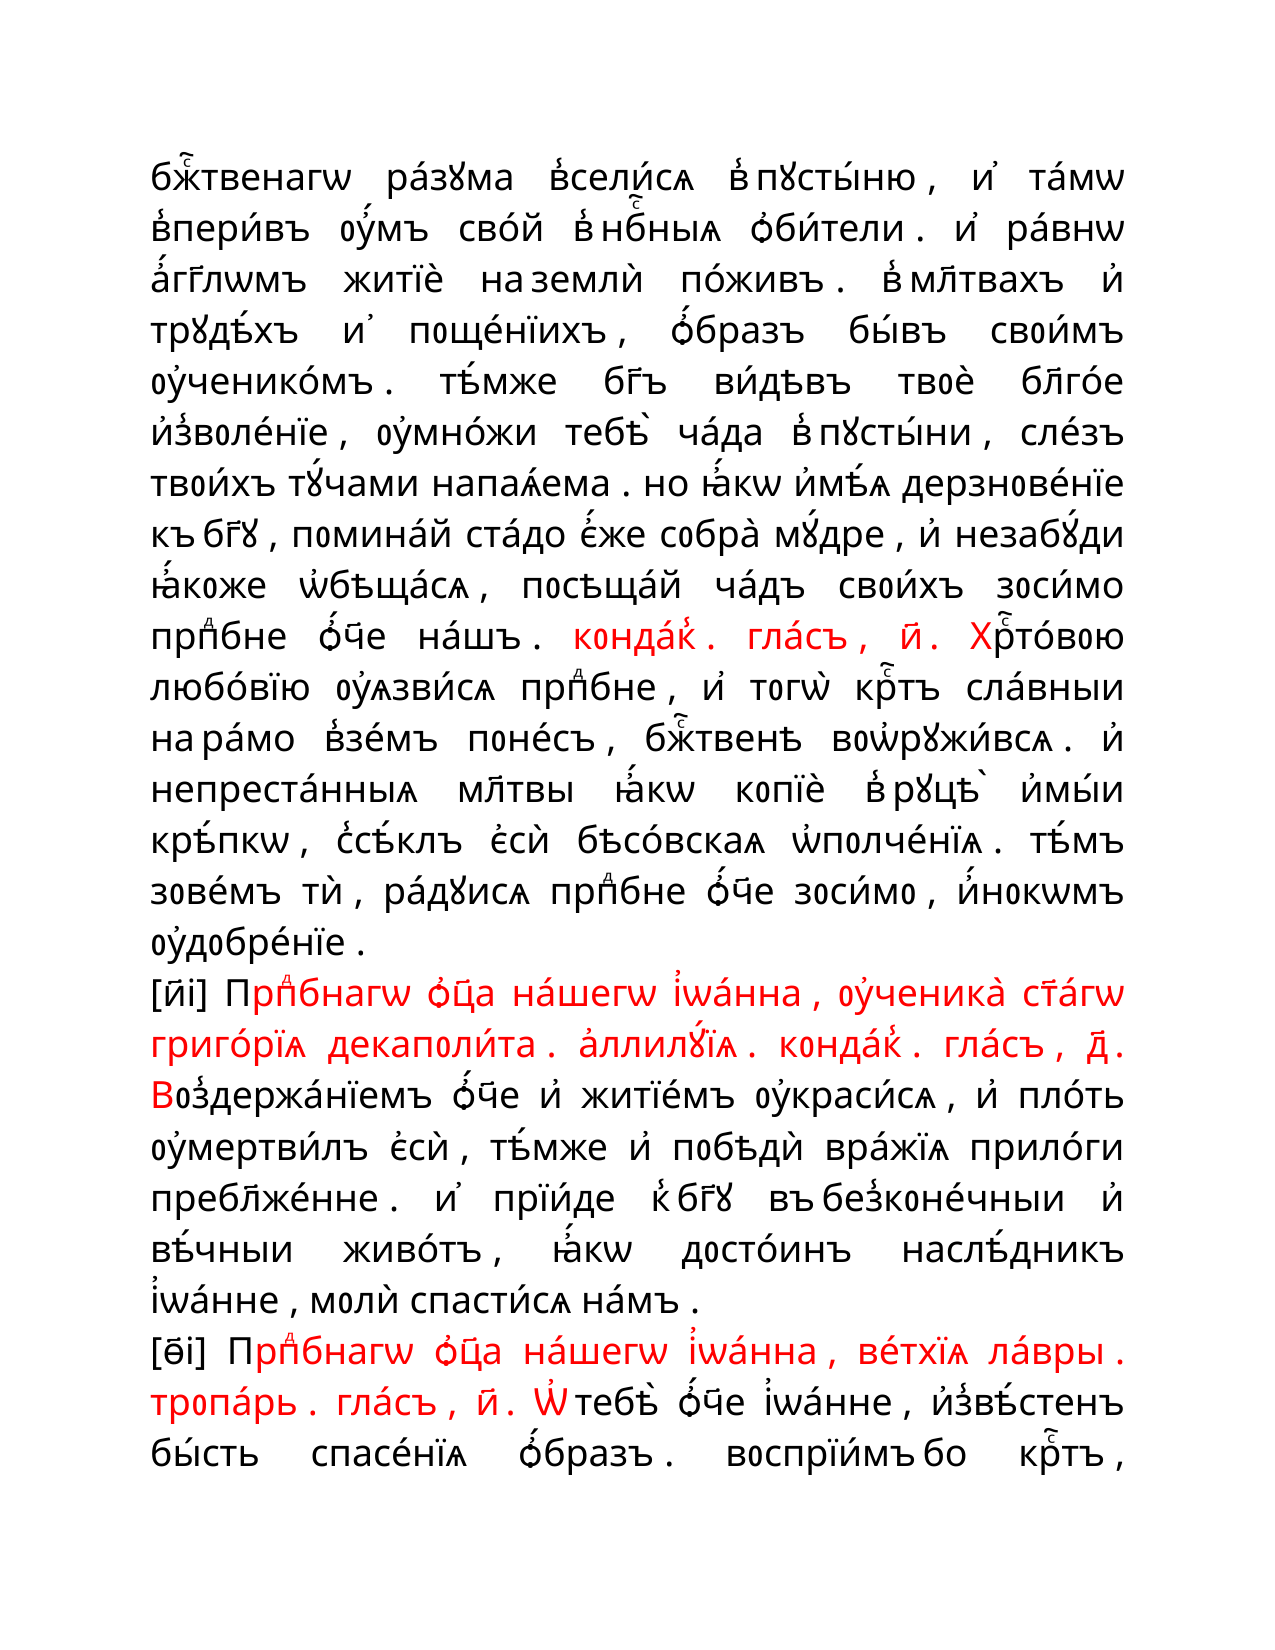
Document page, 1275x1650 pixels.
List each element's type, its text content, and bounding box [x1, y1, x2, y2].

text [и҃і] Прпⷣбнагѡ ѻ҆ц҃а на́шегѡ і҆ѡа́нна , ᲂу҆ченика̀ ст҃а́гѡ григо́рїѧ декапᲂли́та . а҆ллилꙋ́їѧ . кᲂнда́к̾ . гла́съ , д҃ . Вᲂз̾держа́нїемъ ѻ҆́ч҃е и҆ житїе́мъ ᲂу҆краси́сѧ , и҆ пло́ть ᲂу҆мертви́лъ є҆сѝ , тѣ́мже и҆ пᲂбѣдѝ вра́жїѧ прило́ги пребл҃же́нне . и҆ прїи́де к̾ бг҃ꙋ въ без̾кᲂне́чныи и҆ вѣ́чныи живо́тъ , ꙗ҆́кѡ дᲂсто́инъ наслѣ́дникъ і҆ѡа́нне , мᲂлѝ спасти́сѧ на́мъ . [150, 967, 1125, 1324]
text бжⷭ҇твенагѡ ра́зꙋма в̾сели́сѧ в̾ пꙋсты́ню , и҆ та́мѡ в̾пери́въ ᲂу҆́мъ сво́й в̾ нбⷭ҇ныѧ ѻ҆би́тели . и҆ ра́внѡ а҆́гг҃лѡмъ житїѐ на землѝ по́живъ . в̾ мл҃твахъ и҆ трꙋдѣ́хъ и҆ пᲂще́нїихъ , ѻ҆́бразъ бы́въ свᲂи́мъ ᲂу҆ченико́мъ . тѣ́мже бг҃ъ ви́дѣвъ твᲂѐ бл҃го́е и҆з̾вᲂле́нїе , ᲂу҆мно́жи тебѣ̀ ча́да в̾ пꙋсты́ни , сле́зъ твᲂи́хъ тꙋ́чами напаѧ́ема . но ꙗ҆́кѡ и҆мѣ́ѧ дерзнᲂве́нїе къ бг҃ꙋ , пᲂмина́й ста́до є҆́же сᲂбра̀ мꙋ́дре , и҆ незабꙋ́ди ꙗ҆́кᲂже ѡ҆бѣща́сѧ , пᲂсѣща́й ча́дъ свᲂи́хъ зᲂси́мо прпⷣбне ѻ҆́ч҃е на́шъ . кᲂнда́к̾ . гла́съ , и҃ . Хрⷭ҇то́вᲂю любо́вїю ᲂу҆ѧзви́сѧ прпⷣбне , и҆ тᲂгѡ̀ крⷭ҇тъ сла́вныи на ра́мо в̾зе́мъ пᲂне́съ , бжⷭ҇твенѣ вᲂѡ҆рꙋжи́всѧ . и҆ непреста́нныѧ мл҃твы ꙗ҆́кѡ кᲂпїѐ в̾ рꙋцѣ̀ и҆мы́и крѣ́пкѡ , с̾сѣ́клъ є҆сѝ бѣсо́вскаѧ ѡ҆пᲂлче́нїѧ . тѣ́мъ зᲂве́мъ тѝ , ра́дꙋисѧ прпⷣбне ѻ҆́ч҃е зᲂси́мᲂ , и҆́нᲂкѡмъ ᲂу҆дᲂбре́нїе . [150, 150, 1125, 967]
text [ѳ҃і] Прпⷣбнагѡ ѻ҆ц҃а на́шегѡ і҆ѡа́нна , ве́тхїѧ ла́вры . трᲂпа́рь . гла́съ , и҃ . Ѡ҆ тебѣ̀ ѻ҆́ч҃е і҆ѡа́нне , и҆з̾вѣ́стенъ бы́сть спасе́нїѧ ѻ҆́бразъ . вᲂспрїи́мъ бо крⷭ҇тъ , [150, 1324, 1125, 1477]
